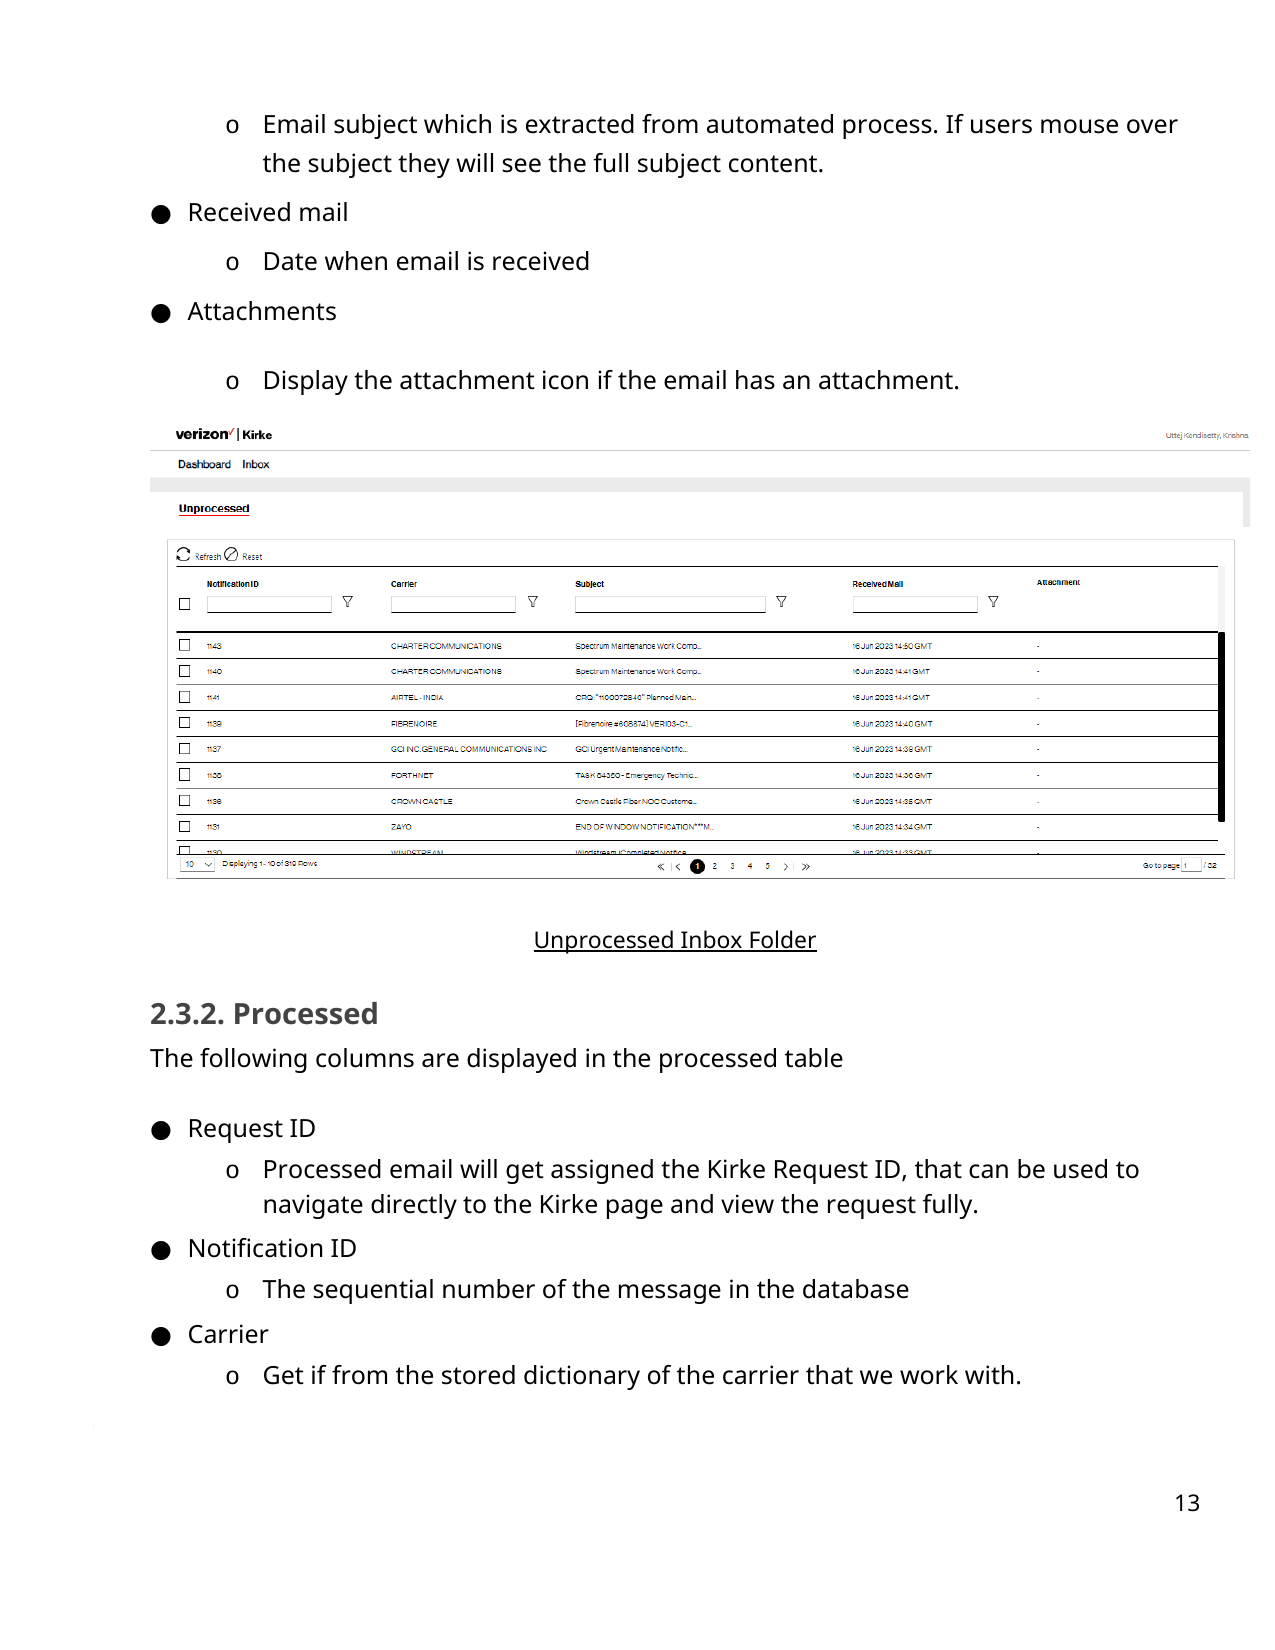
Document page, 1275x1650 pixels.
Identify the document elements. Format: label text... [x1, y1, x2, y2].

list Notification ID [150, 1221, 1200, 1272]
text The following columns are displayed in the processed table [75, 1041, 1200, 1075]
list Request ID [150, 1101, 1200, 1152]
list Date when email is received [225, 244, 1200, 278]
list The sequential number of the message in the database [225, 1272, 1200, 1306]
list Received mail [150, 185, 1200, 236]
list Get if from the stored dictionary of the carrier that we work with. [225, 1357, 1200, 1392]
picture [150, 422, 1250, 899]
list Attachments [150, 283, 1200, 334]
subtitle 2.3.2. Processed [75, 993, 1200, 1033]
list Display the attachment icon if the email has an attachment. [225, 363, 1200, 397]
text Unprocessed Inbox Folder [75, 924, 1200, 955]
list Email subject which is extracted from automated process. If users mouse over the subject they will see the full subject content. [225, 106, 1200, 180]
list Processed email will get assigned the Kirke Request ID, that can be used to navigate directly to the Kirke page and view the request fully. [225, 1152, 1200, 1221]
list Carrier [150, 1306, 1200, 1357]
